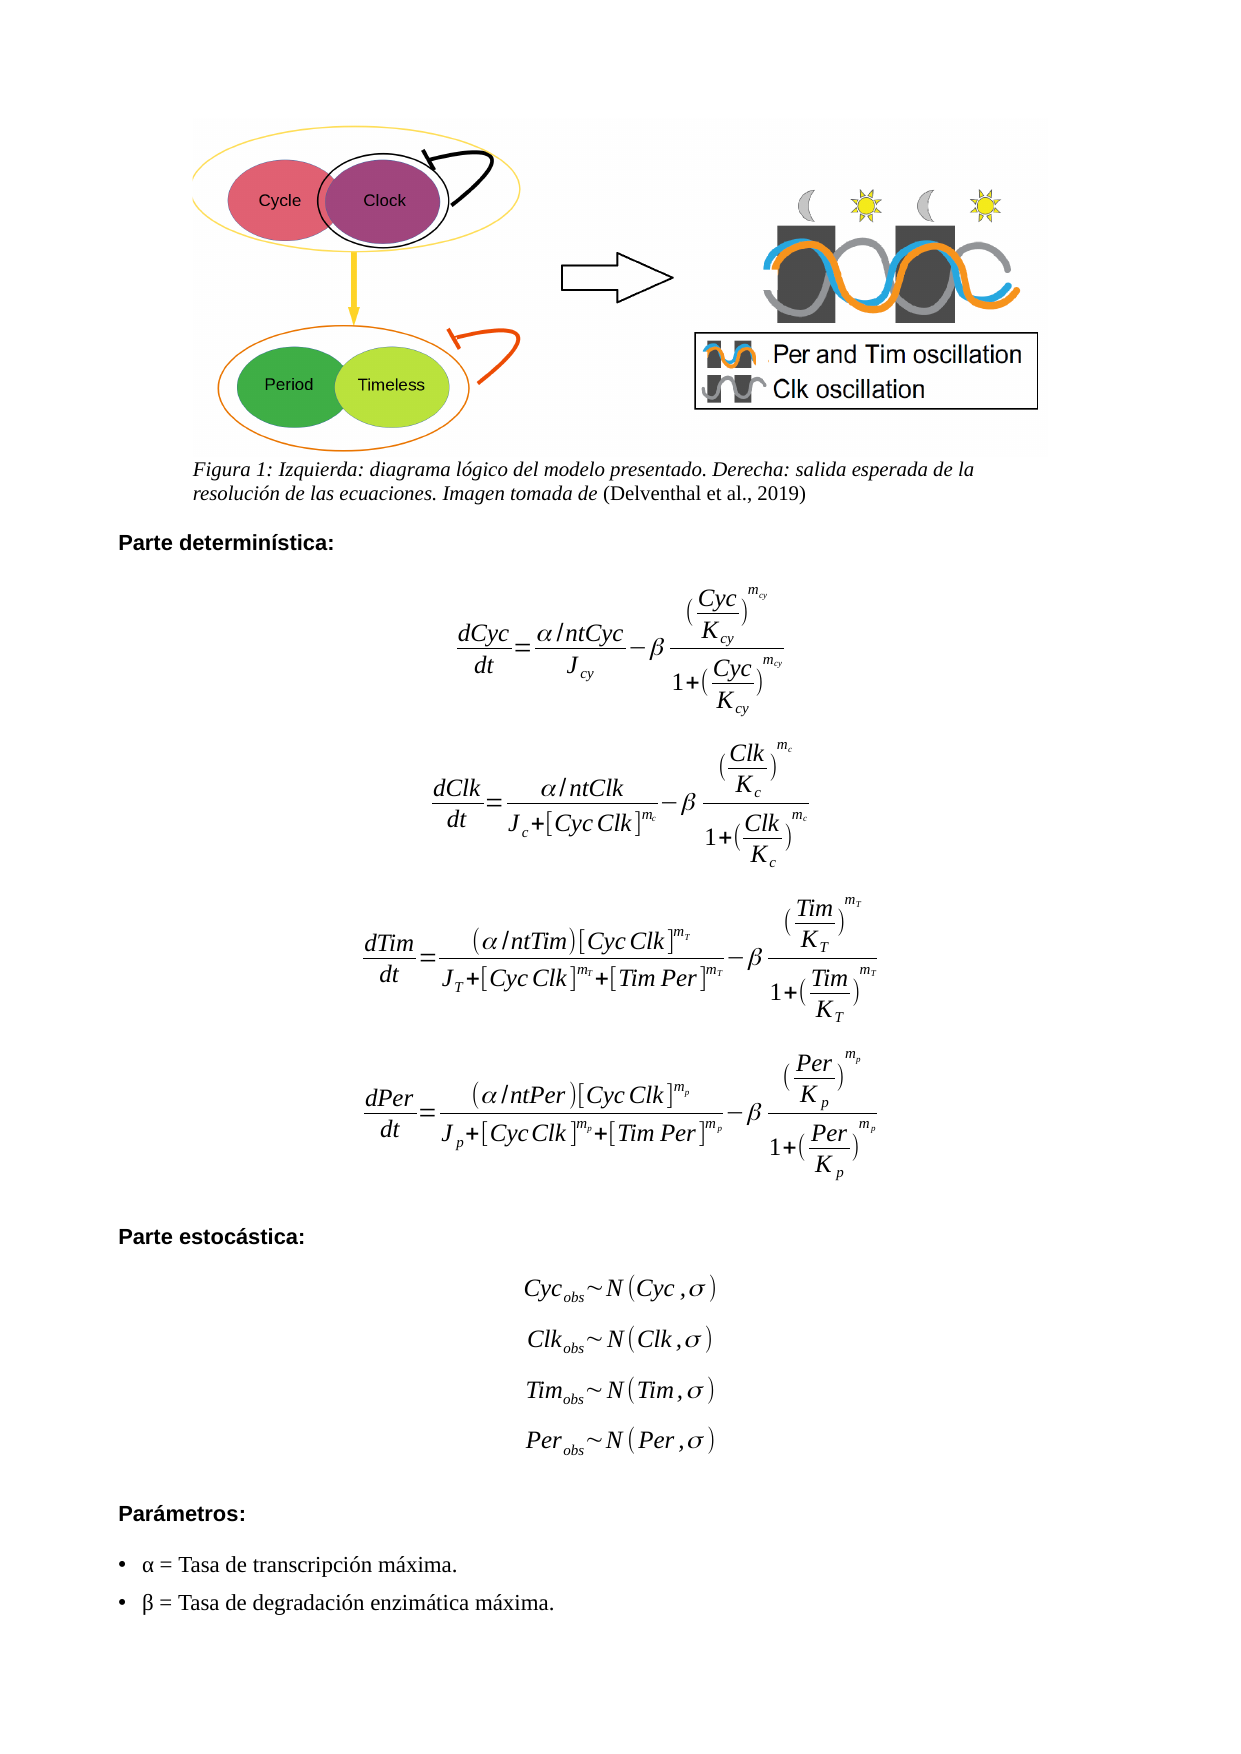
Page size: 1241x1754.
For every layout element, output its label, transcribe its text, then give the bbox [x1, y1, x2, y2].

subtitle Parámetros: [118, 1501, 1122, 1526]
text Figura 1: Izquierda: diagrama lógico del modelo presentado. Derecha: salida esperada de la resolución de las ecuaciones. Imagen tomada de (Delventhal et al., 2019) [193, 457, 1047, 505]
subtitle Parte estocástica: [118, 1224, 1122, 1249]
subtitle Parte determinística: [118, 142, 1122, 555]
list β = Tasa de degradación enzimática máxima. [118, 1589, 1122, 1616]
list α = Tasa de transcripción máxima. [118, 1551, 1122, 1577]
picture [192, 118, 1048, 457]
